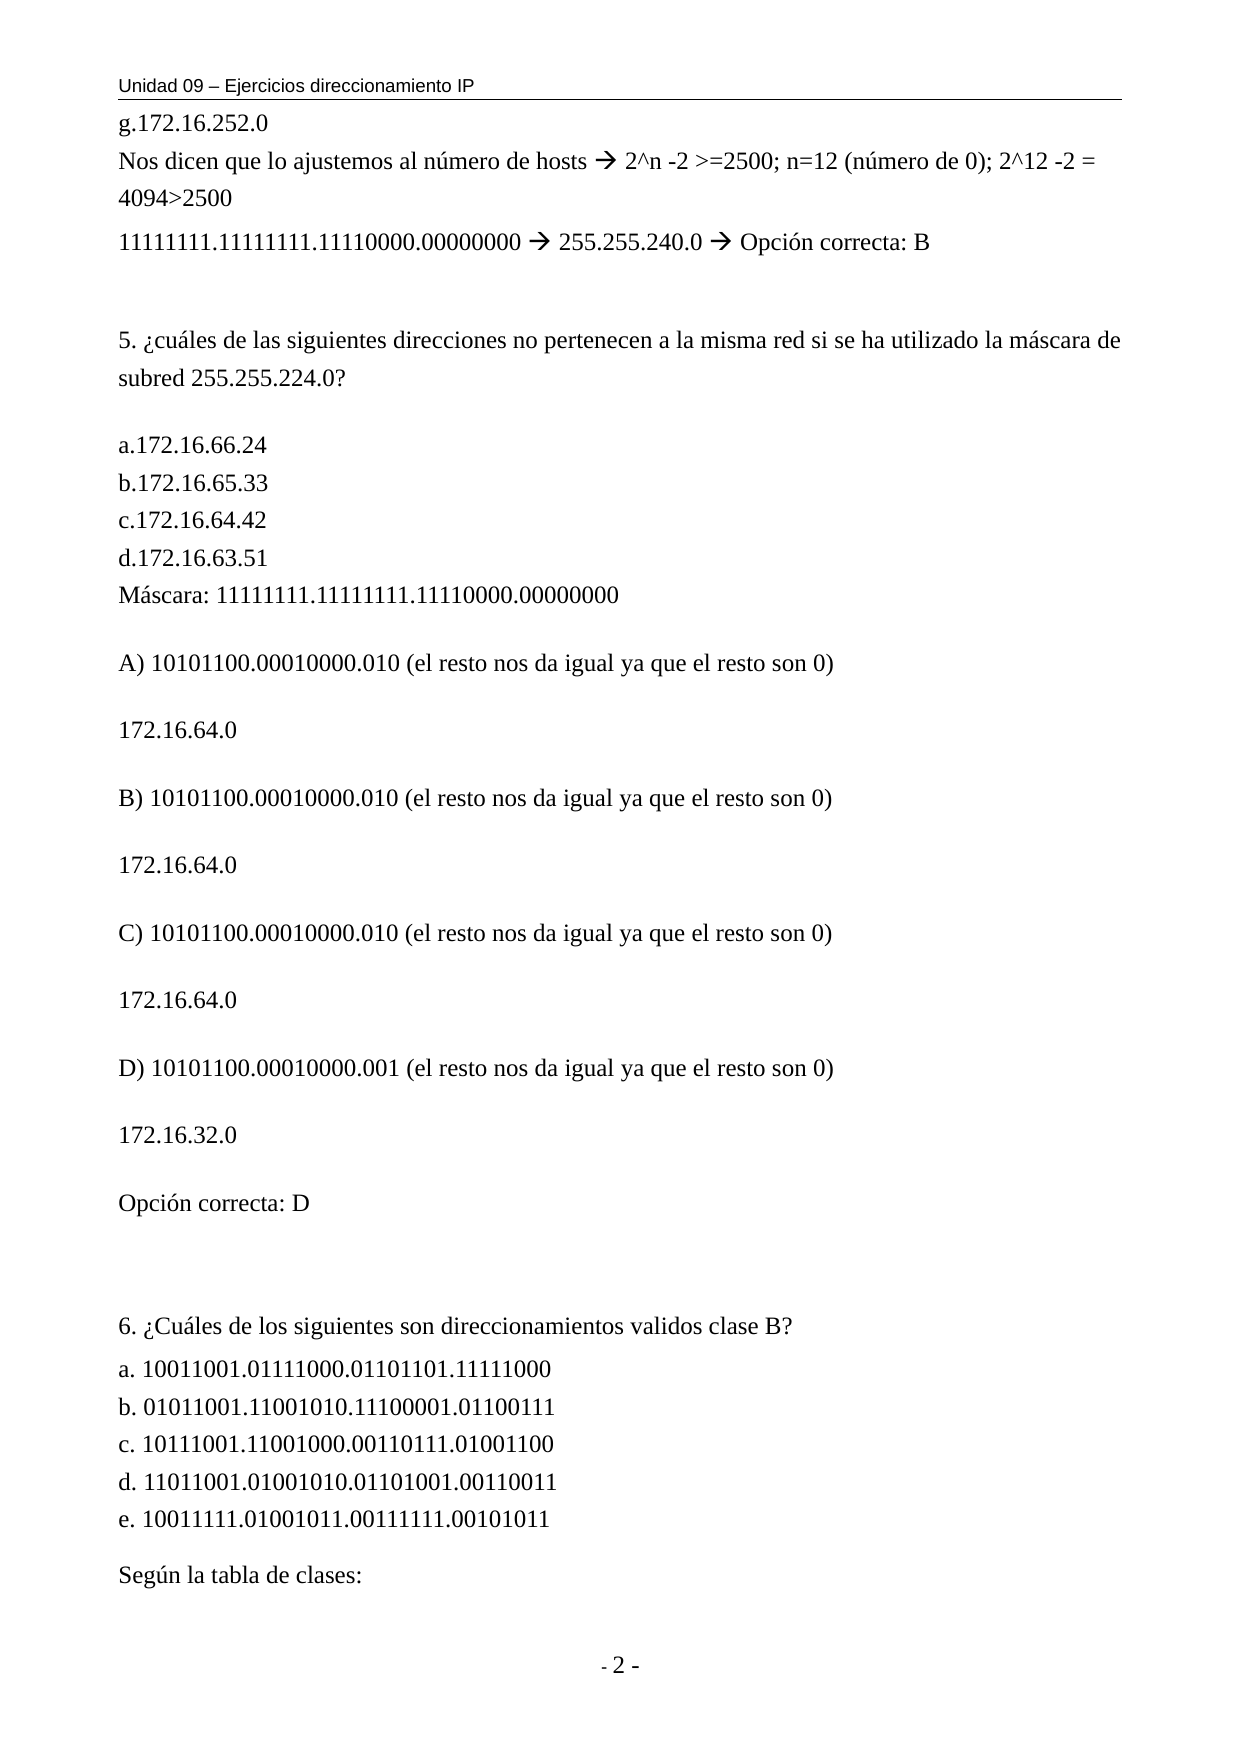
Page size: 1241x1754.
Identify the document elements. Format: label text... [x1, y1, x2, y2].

text a.172.16.66.24 b.172.16.65.33 c.172.16.64.42 d.172.16.63.51 Máscara: 11111111.11111111.11110000.00000000 [118, 422, 1122, 609]
text Según la tabla de clases: [118, 1551, 1122, 1588]
text Opción correcta: D [118, 1179, 1122, 1217]
text 172.16.64.0 [118, 977, 1122, 1014]
text 172.16.64.0 [118, 842, 1122, 879]
text A) 10101100.00010000.010 (el resto nos da igual ya que el resto son 0) [118, 639, 1122, 677]
text a. 10011001.01111000.01101101.11111000 b. 01011001.11001010.11100001.01100111 c. 10111001.11001000.00110111.01001100 d. 11011001.01001010.01101001.00110011 e. 10011111.01001011.00111111.00101011 [118, 1346, 1122, 1533]
text 172.16.32.0 [118, 1112, 1122, 1149]
text 6. ¿Cuáles de los siguientes son direccionamientos validos clase B? [118, 1302, 1122, 1340]
text g.172.16.252.0 Nos dicen que lo ajustemos al número de hosts  2^n -2 >=2500; n=12 (número de 0); 2^12 -2 = 4094>2500 [118, 100, 1122, 212]
text B) 10101100.00010000.010 (el resto nos da igual ya que el resto son 0) [118, 774, 1122, 812]
text 5. ¿cuáles de las siguientes direcciones no pertenecen a la misma red si se ha utilizado la máscara de subred 255.255.224.0? [118, 317, 1122, 392]
text 11111111.11111111.11110000.00000000  255.255.240.0  Opción correcta: B [118, 218, 1122, 256]
text D) 10101100.00010000.001 (el resto nos da igual ya que el resto son 0) [118, 1044, 1122, 1082]
text C) 10101100.00010000.010 (el resto nos da igual ya que el resto son 0) [118, 909, 1122, 947]
text 172.16.64.0 [118, 707, 1122, 744]
